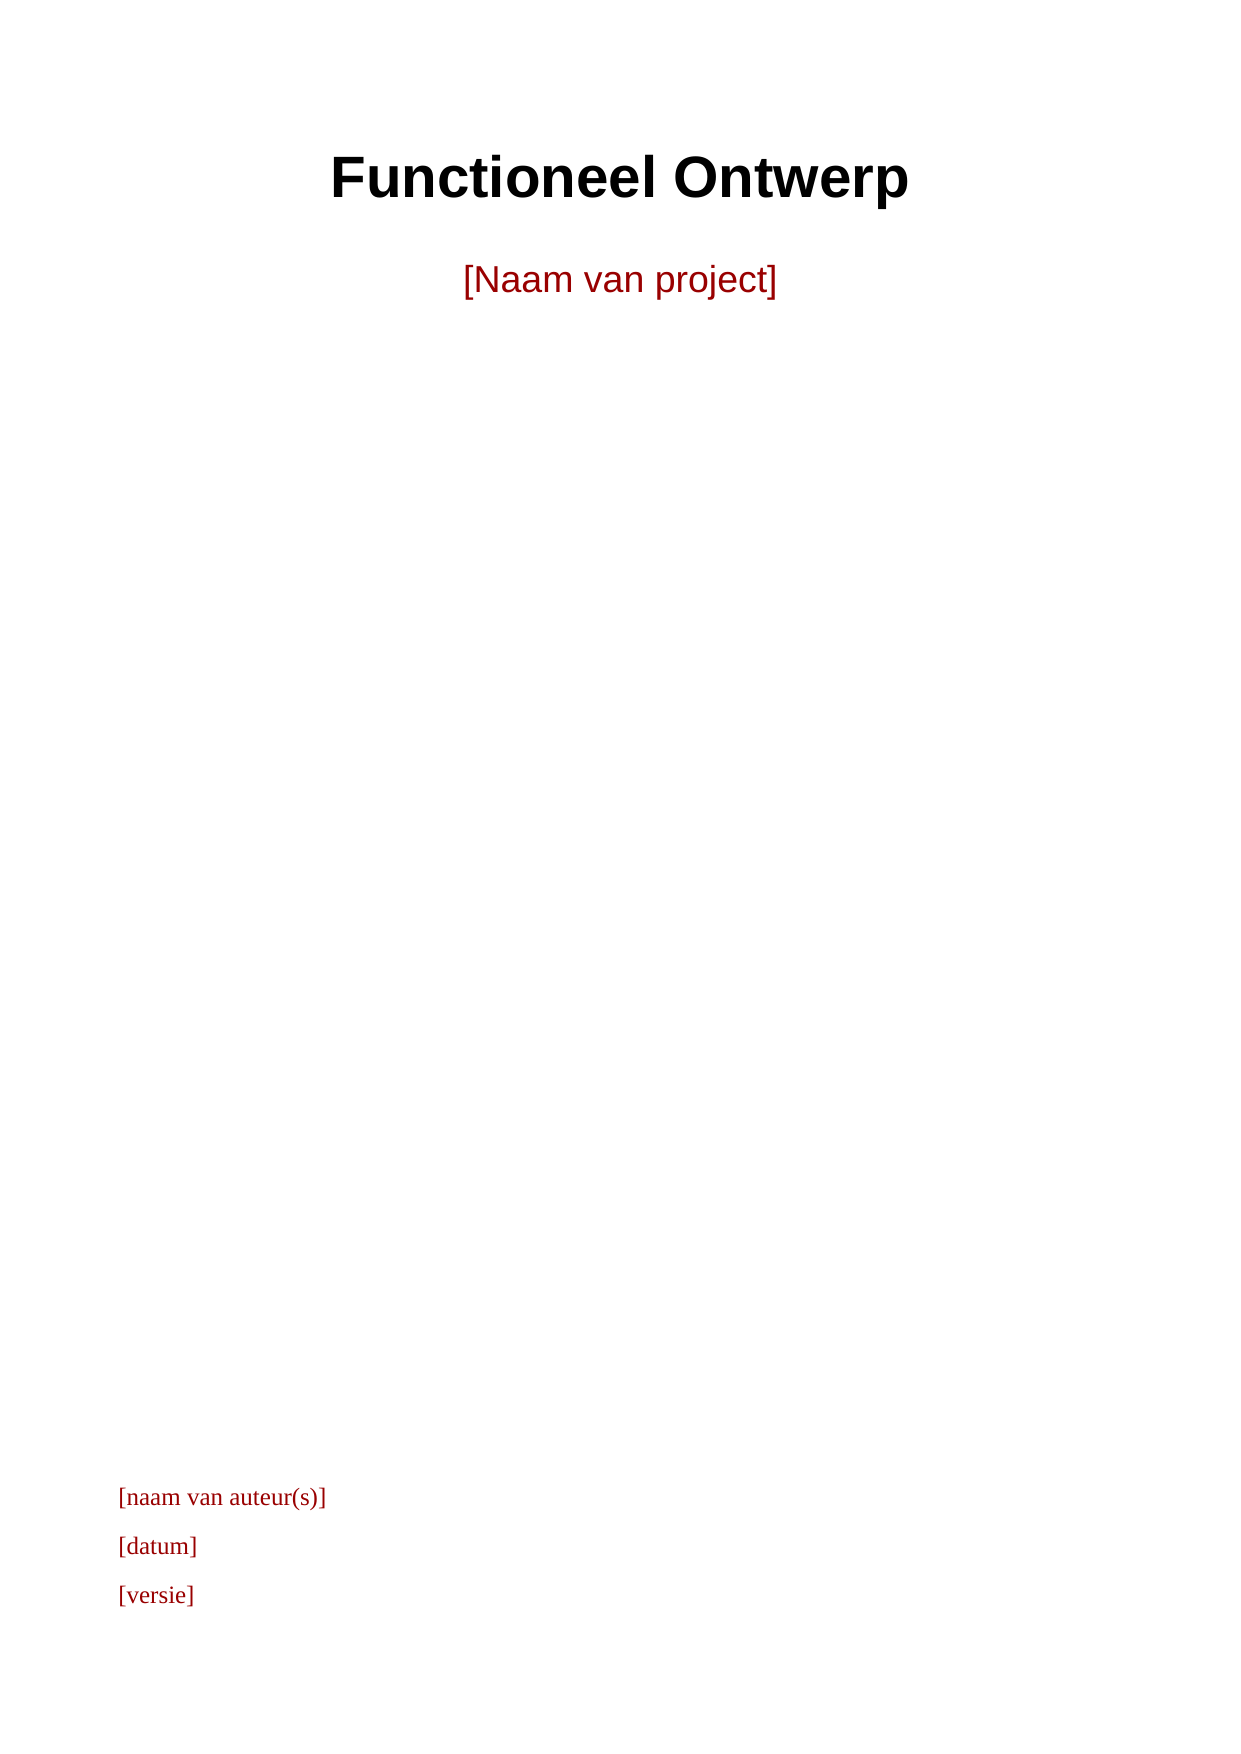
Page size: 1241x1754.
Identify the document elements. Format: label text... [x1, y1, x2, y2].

text Functioneel Ontwerp [118, 143, 1122, 210]
text [Naam van project] [118, 258, 1122, 301]
text [naam van auteur(s)] [118, 448, 1122, 1511]
text [datum] [118, 1531, 1122, 1560]
text [versie] [118, 1581, 1122, 1609]
